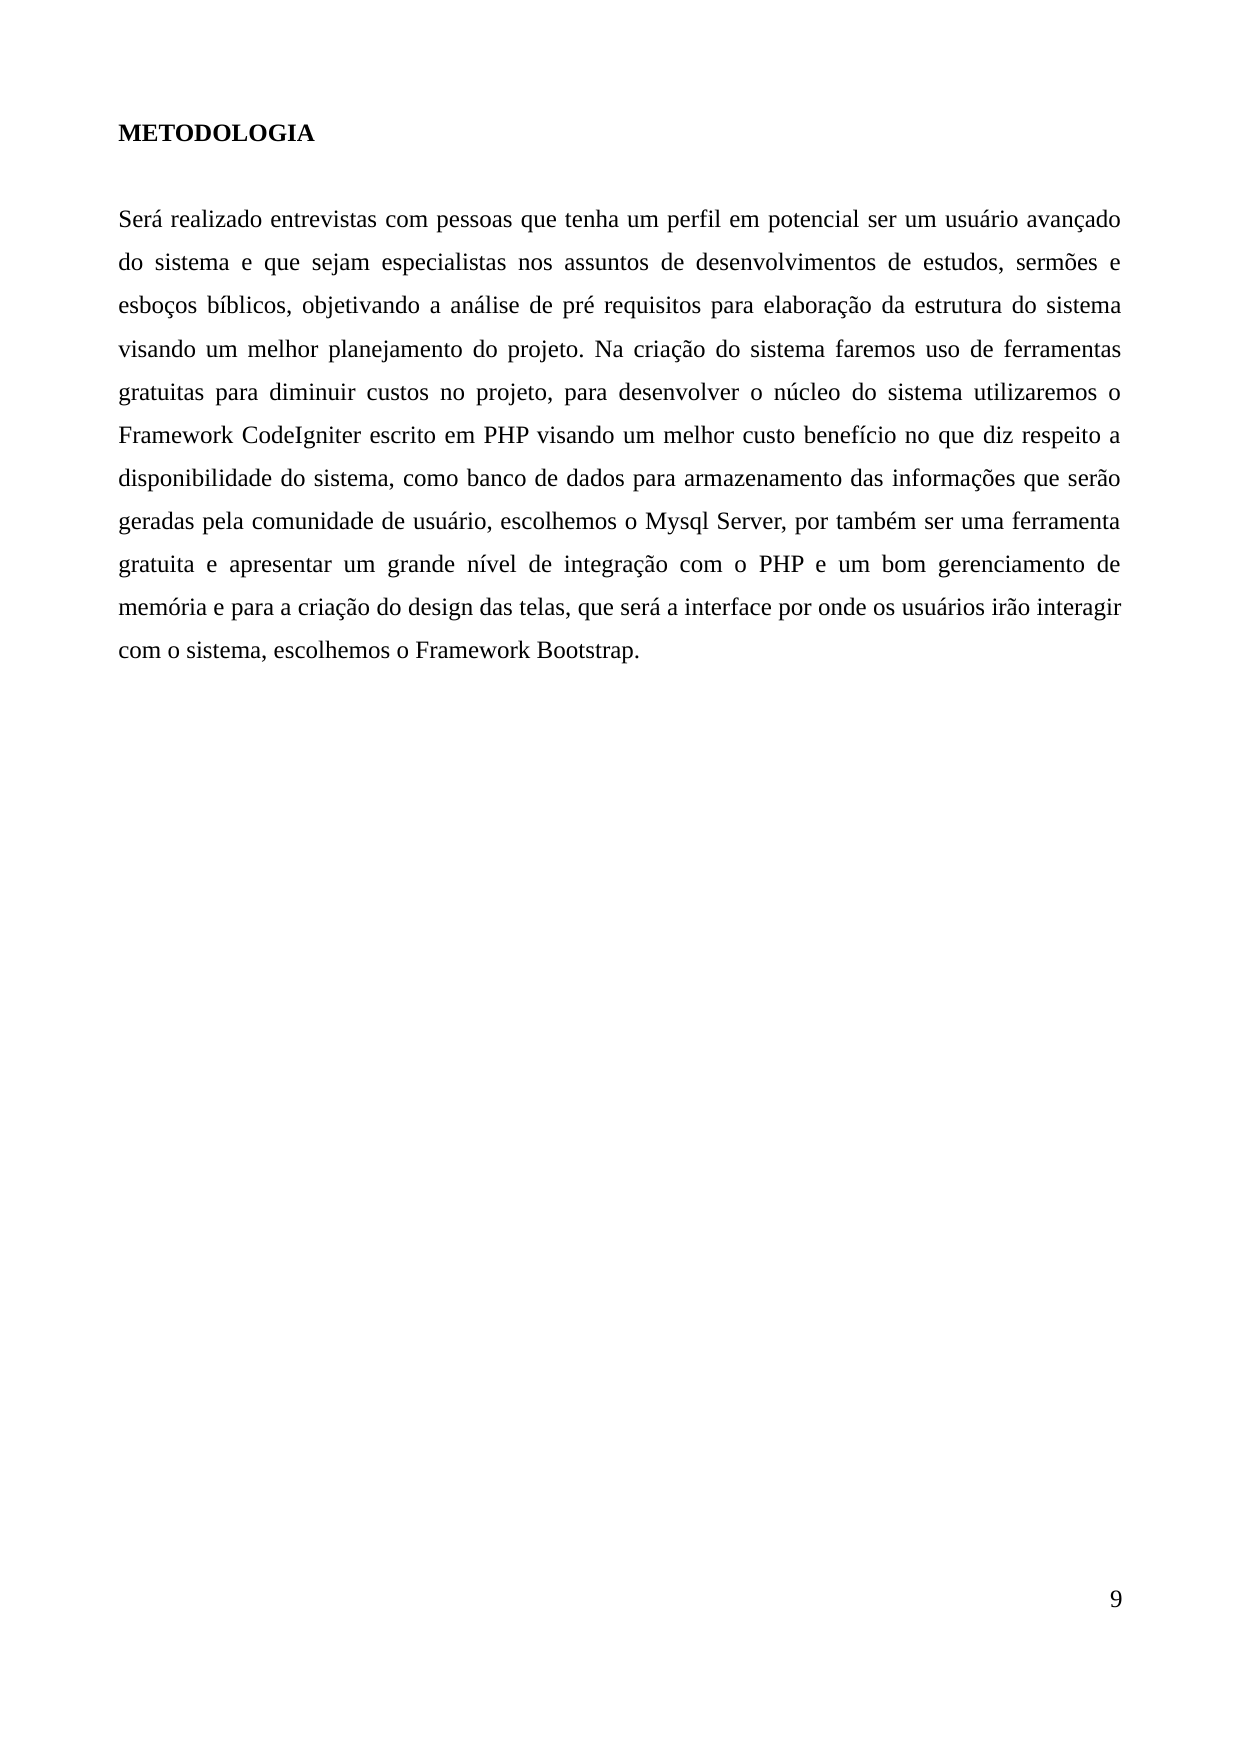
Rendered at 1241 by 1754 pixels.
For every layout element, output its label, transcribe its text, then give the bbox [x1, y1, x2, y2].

text Será realizado entrevistas com pessoas que tenha um perfil em potencial ser um usuário avançado do sistema e que sejam especialistas nos assuntos de desenvolvimentos de estudos, sermões e esboços bíblicos, objetivando a análise de pré requisitos para elaboração da estrutura do sistema visando um melhor planejamento do projeto. Na criação do sistema faremos uso de ferramentas gratuitas para diminuir custos no projeto, para desenvolver o núcleo do sistema utilizaremos o Framework CodeIgniter escrito em PHP visando um melhor custo benefício no que diz respeito a disponibilidade do sistema, como banco de dados para armazenamento das informações que serão geradas pela comunidade de usuário, escolhemos o Mysql Server, por também ser uma ferramenta gratuita e apresentar um grande nível de integração com o PHP e um bom gerenciamento de memória e para a criação do design das telas, que será a interface por onde os usuários irão interagir com o sistema, escolhemos o Framework Bootstrap. [118, 204, 1122, 664]
text METODOLOGIA [118, 118, 1122, 147]
text 9 [118, 1584, 1122, 1613]
